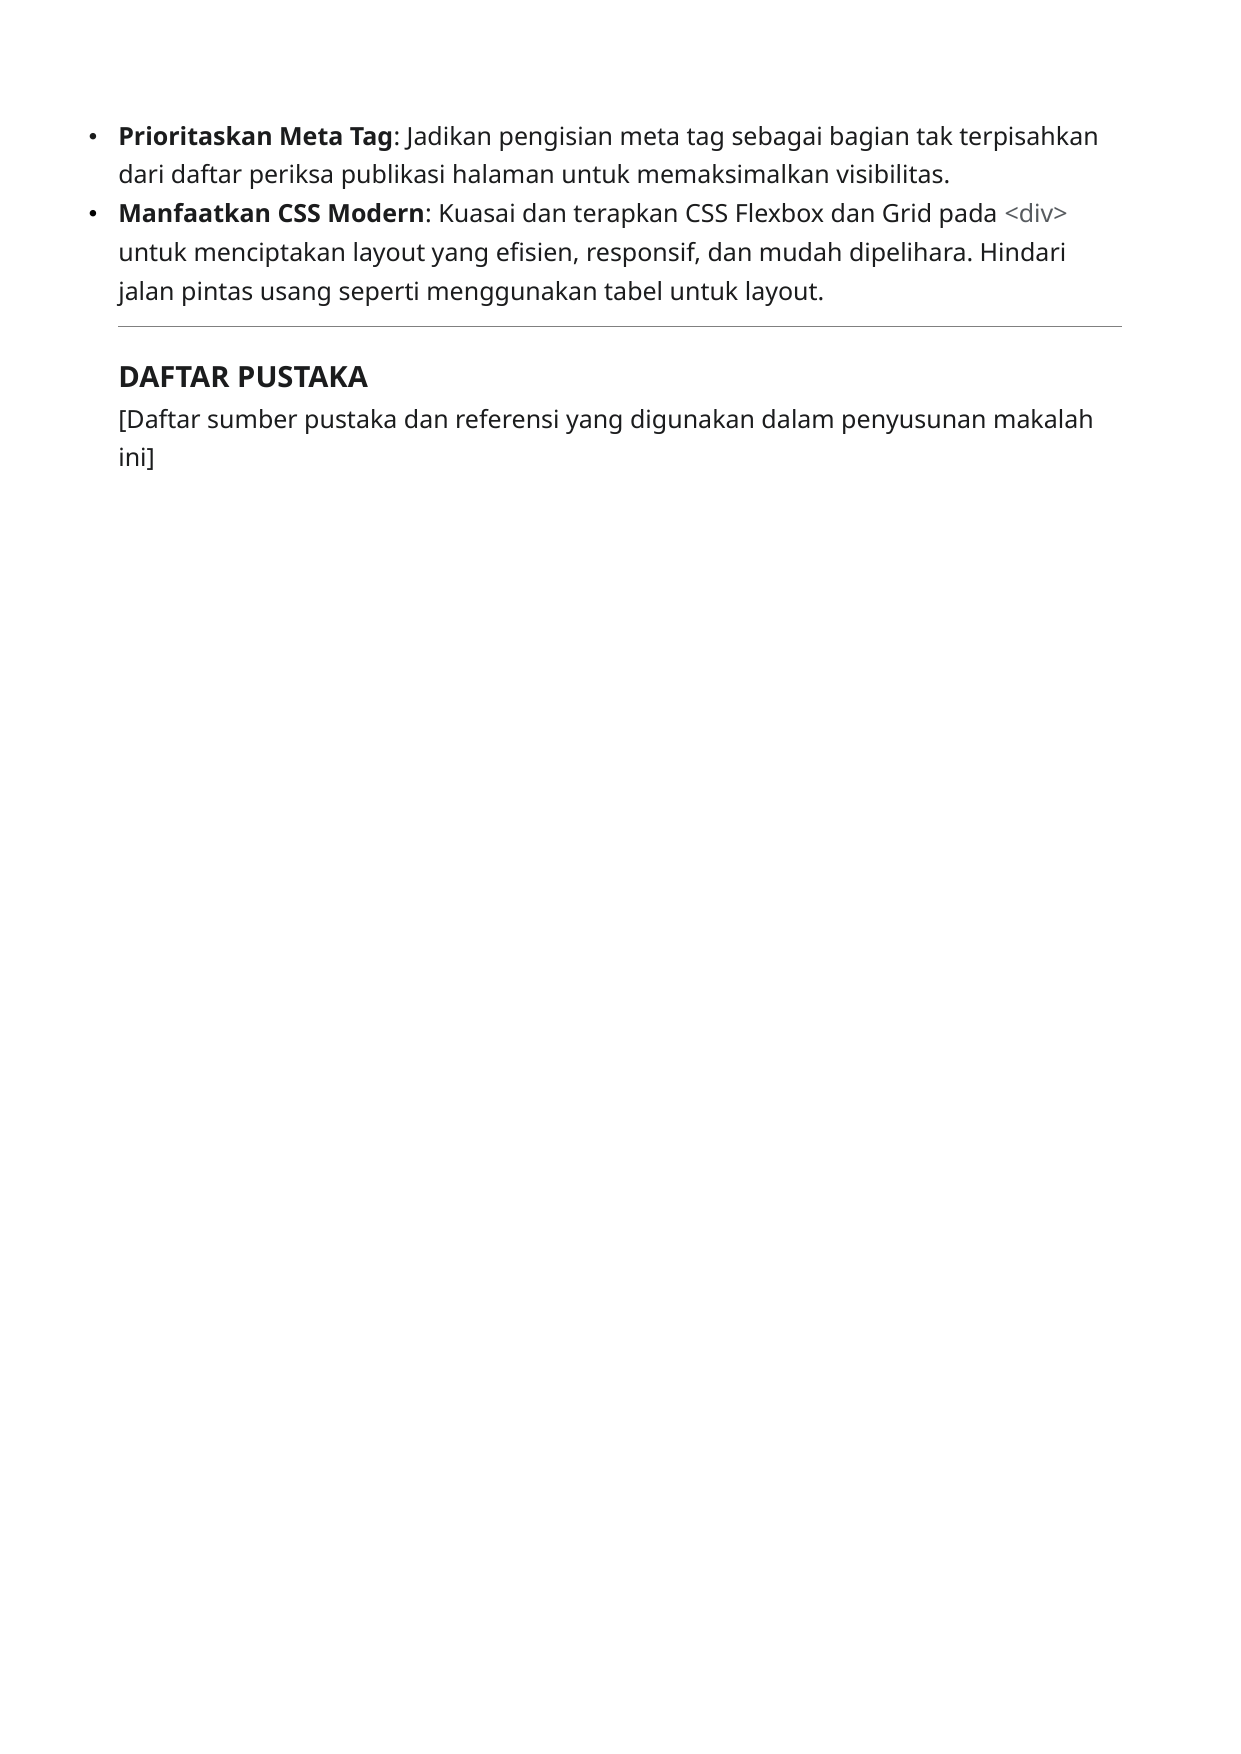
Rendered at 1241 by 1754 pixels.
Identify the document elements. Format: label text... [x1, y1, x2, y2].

list Prioritaskan Meta Tag: Jadikan pengisian meta tag sebagai bagian tak terpisahkan dari daftar periksa publikasi halaman untuk memaksimalkan visibilitas. [118, 118, 1122, 191]
subtitle DAFTAR PUSTAKA [118, 356, 1122, 396]
text [Daftar sumber pustaka dan referensi yang digunakan dalam penyusunan makalah ini] [118, 401, 1122, 474]
list Manfaatkan CSS Modern: Kuasai dan terapkan CSS Flexbox dan Grid pada <div> untuk menciptakan layout yang efisien, responsif, dan mudah dipelihara. Hindari jalan pintas usang seperti menggunakan tabel untuk layout. [118, 196, 1122, 307]
